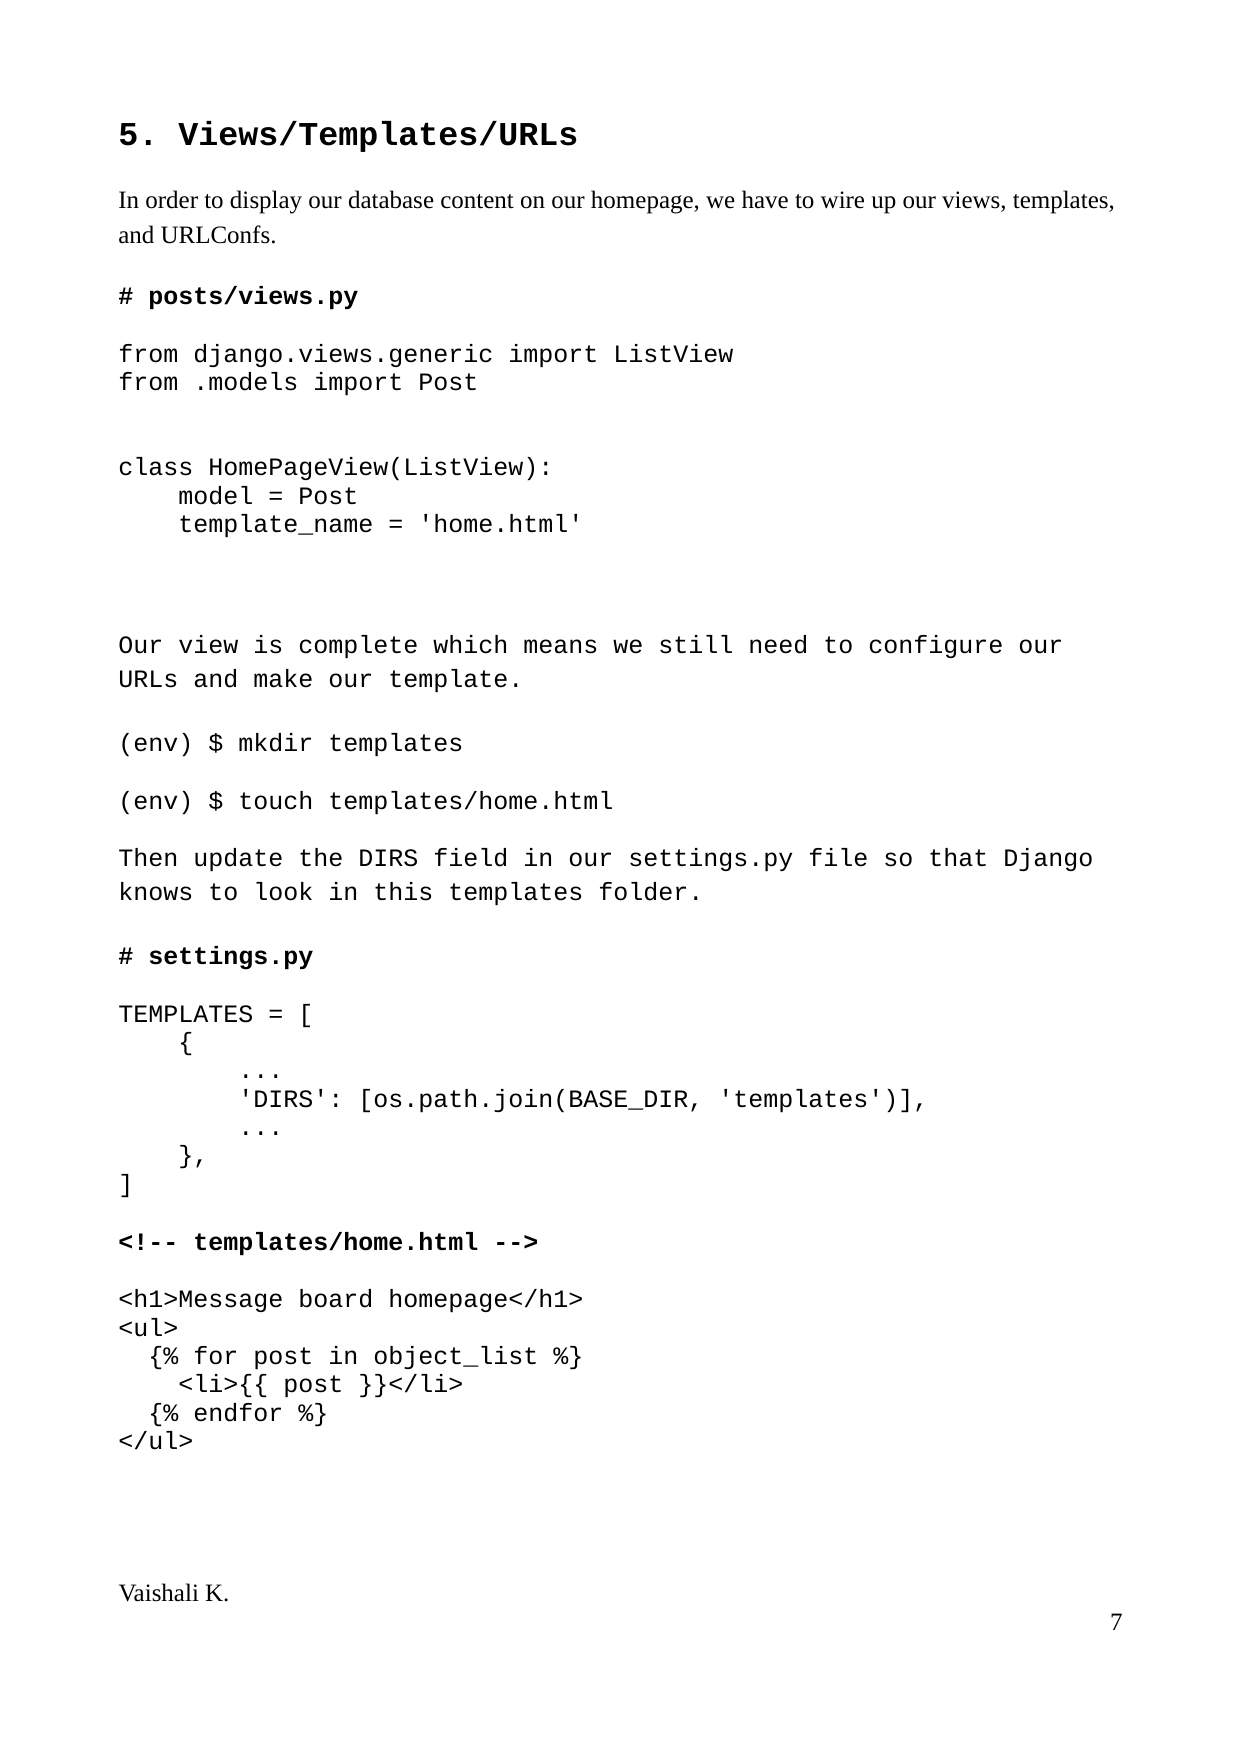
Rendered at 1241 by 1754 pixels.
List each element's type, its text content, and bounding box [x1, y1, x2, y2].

text In order to display our database content on our homepage, we have to wire up our views, templates, and URLConfs. [118, 185, 1122, 249]
text {% endfor %} [118, 1400, 1122, 1428]
text <li>{{ post }}</li> [118, 1372, 1122, 1400]
text TEMPLATES = [ [118, 1001, 1122, 1029]
text { [118, 1029, 1122, 1058]
text <ul> [118, 1315, 1122, 1343]
text # settings.py [118, 943, 1122, 972]
text ] [118, 1171, 1122, 1199]
text from .models import Post [118, 370, 1122, 398]
text from django.views.generic import ListView [118, 342, 1122, 370]
text Then update the DIRS field in our settings.py file so that Django knows to look in this templates folder. [118, 846, 1122, 908]
text (env) $ touch templates/home.html [118, 788, 1122, 817]
text 'DIRS': [os.path.join(BASE_DIR, 'templates')], [118, 1086, 1122, 1114]
text }, [118, 1143, 1122, 1171]
text (env) $ mkdir templates [118, 730, 1122, 759]
text ... [118, 1114, 1122, 1143]
text <h1>Message board homepage</h1> [118, 1287, 1122, 1315]
text # posts/views.py [118, 284, 1122, 312]
text model = Post [118, 483, 1122, 512]
subtitle 5. Views/Templates/URLs [118, 118, 1122, 156]
text template_name = 'home.html' [118, 512, 1122, 540]
text class HomePageView(ListView): [118, 455, 1122, 483]
text Our view is complete which means we still need to configure our URLs and make our template. [118, 633, 1122, 695]
text ... [118, 1058, 1122, 1086]
text </ul> [118, 1428, 1122, 1457]
text {% for post in object_list %} [118, 1343, 1122, 1372]
text <!-- templates/home.html --> [118, 1229, 1122, 1257]
